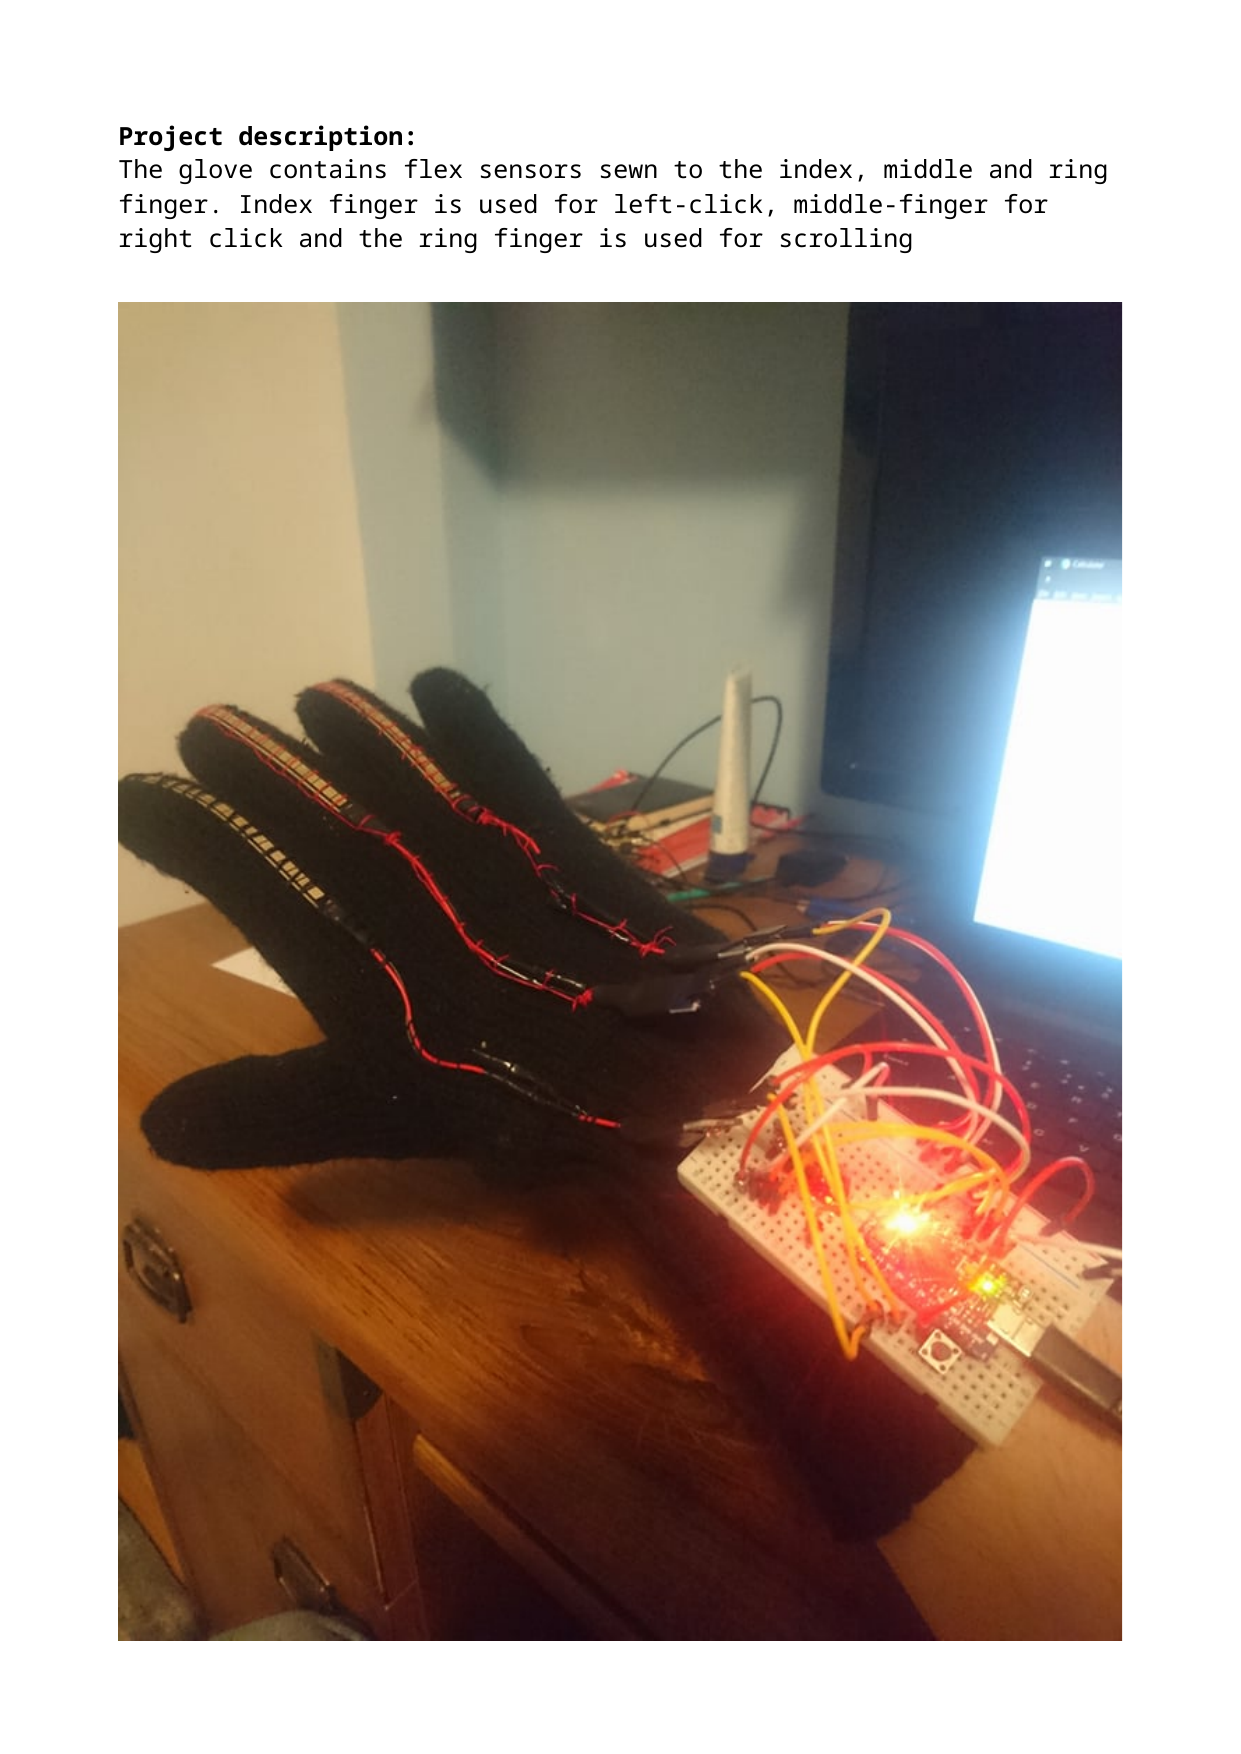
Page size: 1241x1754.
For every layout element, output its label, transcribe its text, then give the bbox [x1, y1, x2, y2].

picture [118, 302, 1123, 1641]
text The glove contains flex sensors sewn to the index, middle and ring finger. Index finger is used for left-click, middle-finger for right click and the ring finger is used for scrolling [118, 152, 1122, 254]
text Project description: [118, 118, 1122, 152]
